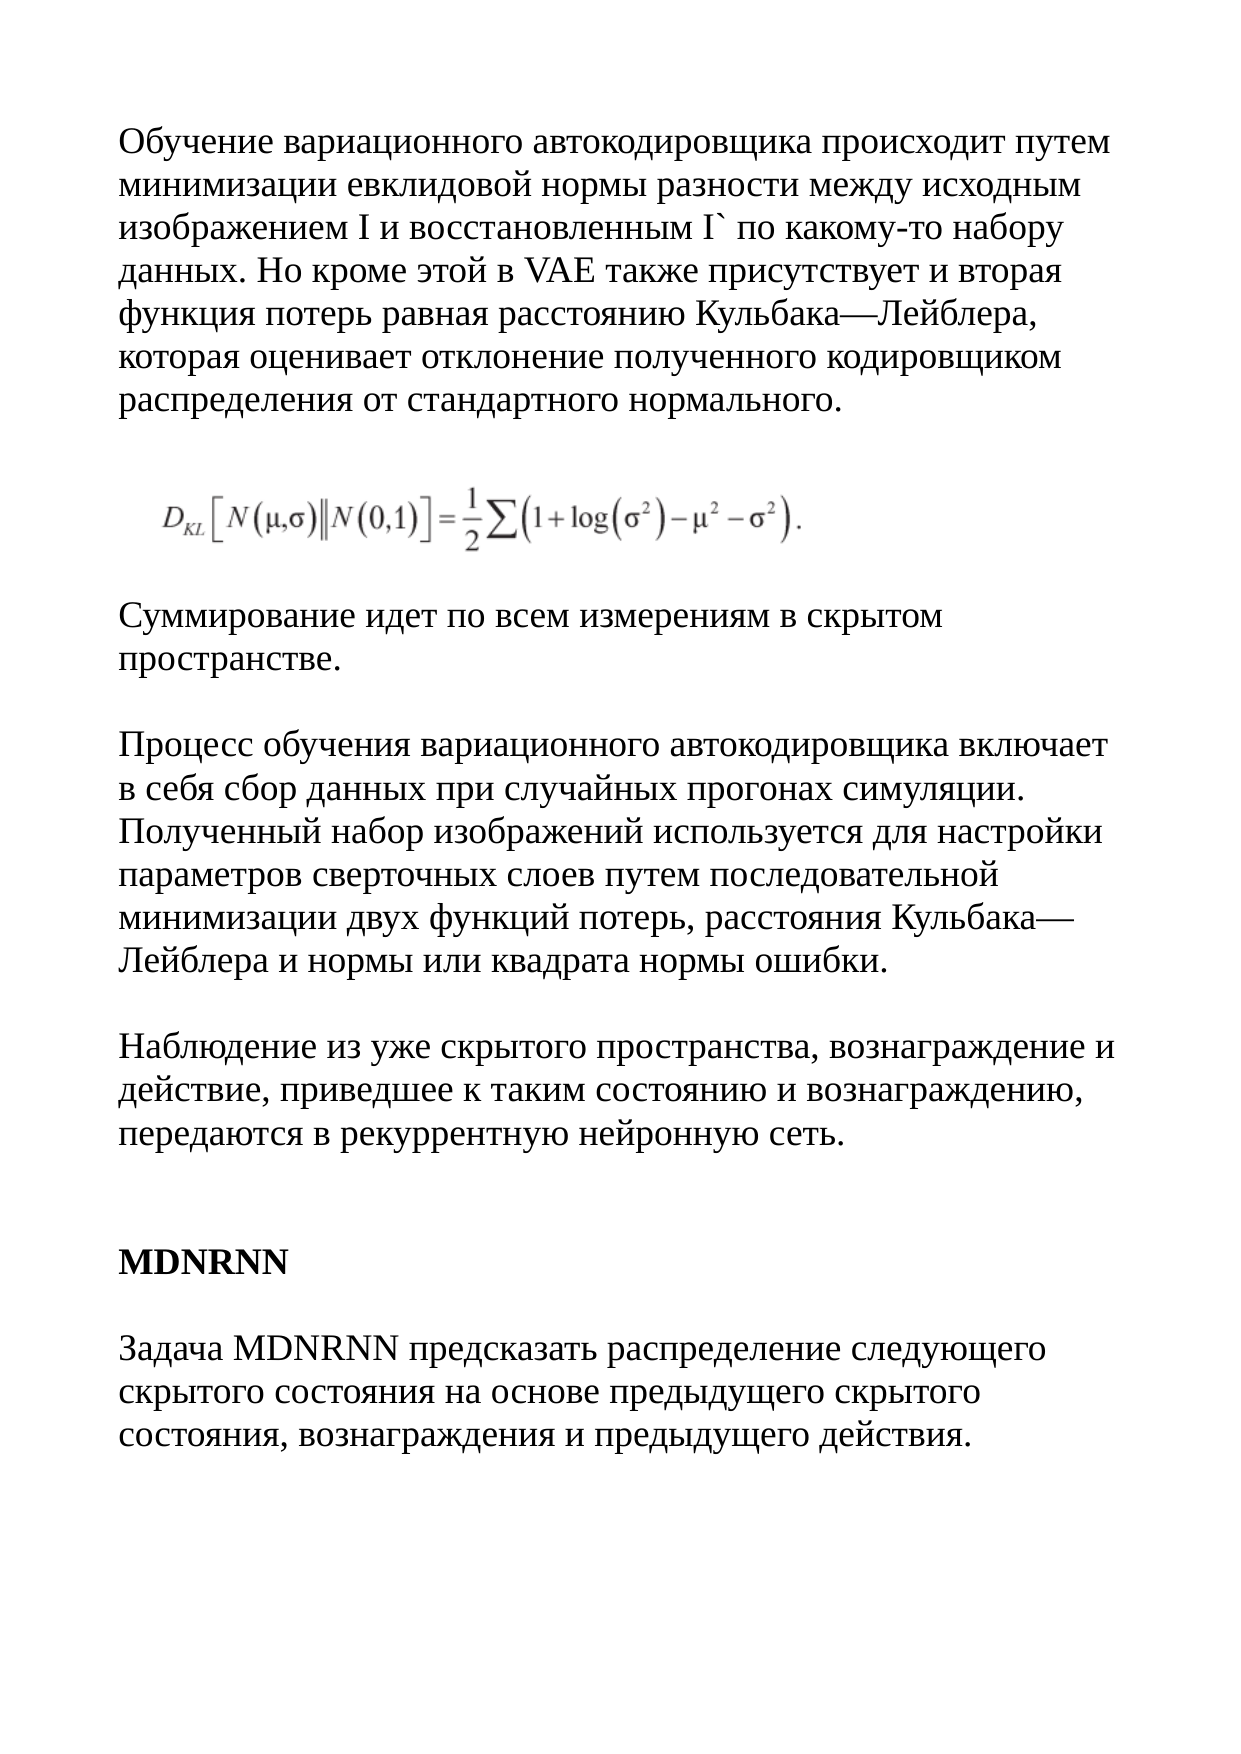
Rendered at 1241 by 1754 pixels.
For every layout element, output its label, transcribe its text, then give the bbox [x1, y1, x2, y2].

picture [350, 530, 758, 570]
text Процесс обучения вариационного автокодировщика включает в себя сбор данных при случайных прогонах симуляции. Полученный набор изображений используется для настройки параметров сверточных слоев путем последовательной минимизации двух функций потерь, расстояния Кульбака—Лейблера и нормы или квадрата нормы ошибки. [118, 722, 1122, 981]
text Суммирование идет по всем измерениям в скрытом пространстве. [118, 592, 1122, 679]
text Обучение вариационного автокодировщика происходит путем минимизации евклидовой нормы разности между исходным изображением I и восстановленным I` по какому-то набору данных. Но кроме этой в VAE также присутствует и вторая функция потерь равная расстоянию Кульбака—Лейблера, которая оценивает отклонение полученного кодировщиком распределения от стандартного нормального. [118, 118, 1122, 420]
text Наблюдение из уже скрытого пространства, вознаграждение и действие, приведшее к таким состоянию и вознаграждению, передаются в рекуррентную нейронную сеть. [118, 1024, 1122, 1153]
text Задача MDNRNN предсказать распределение следующего скрытого состояния на основе предыдущего скрытого состояния, вознаграждения и предыдущего действия. [118, 1326, 1122, 1455]
text MDNRNN [118, 1239, 1122, 1282]
